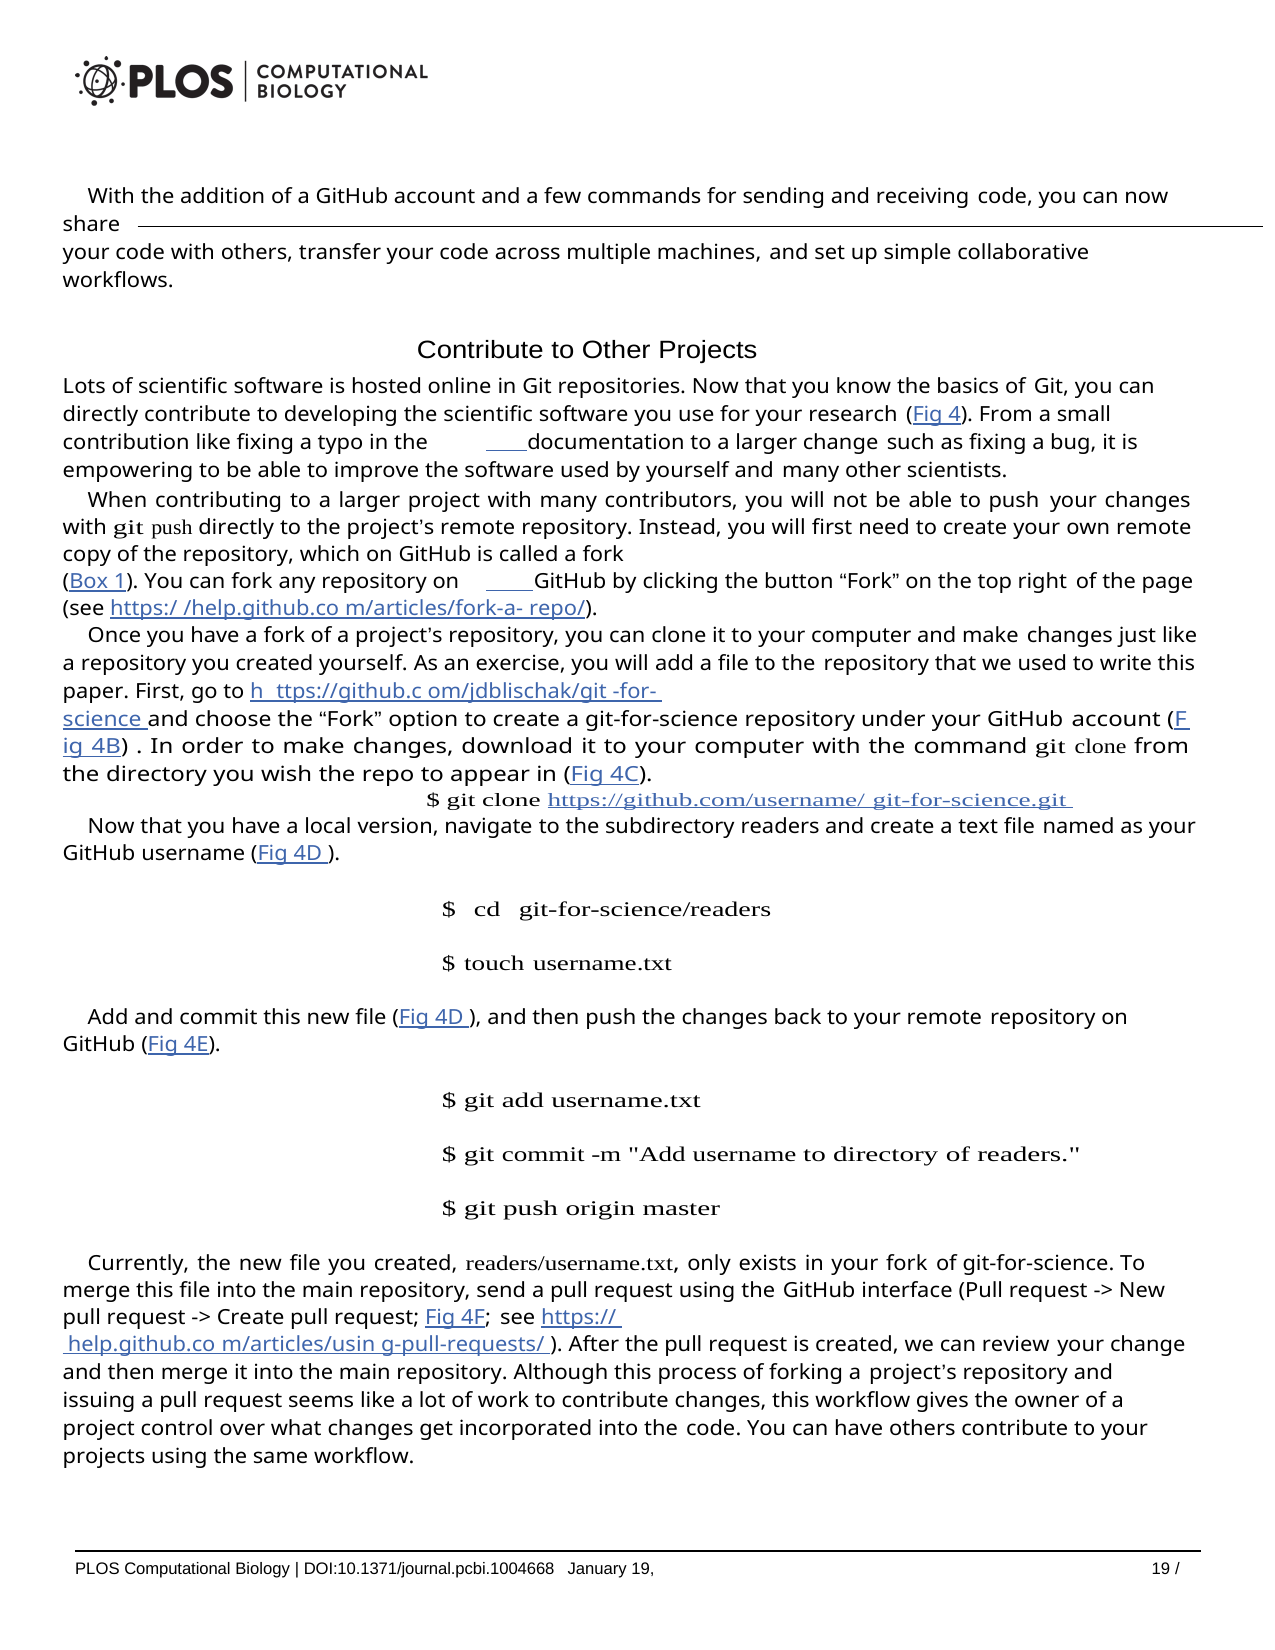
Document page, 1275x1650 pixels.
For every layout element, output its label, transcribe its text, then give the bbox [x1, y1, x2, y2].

subtitle Contribute to Other Projects [417, 335, 1212, 364]
text $ git commit -m "Add username to directory of readers." [442, 1142, 1212, 1166]
text help.github.co m/articles/usin g-pull-requests/ ). After the pull request is created, we can review your change and then merge it into the main repository. Although this process of forking a project’s repository and issuing a pull request seems like a lot of work to contribute changes, this workflow gives the owner of a project control over what changes get incorporated into the code. You can have others contribute to your projects using the same workflow. [62, 1330, 1189, 1469]
text $ git add username.txt [442, 1088, 1212, 1112]
text Lots of scientific software is hosted online in Git repositories. Now that you know the basics of Git, you can directly contribute to developing the scientific software you use for your research (Fig 4). From a small contribution like fixing a typo in the documentation to a larger change such as fixing a bug, it is empowering to be able to improve the software used by yourself and many other scientists. [62, 371, 1199, 484]
text Currently, the new file you created, readers/username.txt, only exists in your fork of git-for-science. To merge this file into the main repository, send a pull request using the GitHub interface (Pull request -> New pull request -> Create pull request; Fig 4F; see https:// [62, 1248, 1189, 1330]
text (Box 1). You can fork any repository on GitHub by clicking the button “Fork” on the top right of the page (see https:/ /help.github.co m/articles/fork-a- repo/). [62, 567, 1199, 621]
text Add and commit this new file (Fig 4D ), and then push the changes back to your remote repository on GitHub (Fig 4E). [62, 1003, 1199, 1057]
text $ git clone https://github.com/username/ git-for-science.git [426, 789, 1212, 810]
text Once you have a fork of a project’s repository, you can clone it to your computer and make changes just like a repository you created yourself. As an exercise, you will add a file to the repository that we used to write this paper. First, go to h ttps://github.c om/jdblischak/git -for- [62, 621, 1199, 704]
text $ touch username.txt [442, 951, 1212, 975]
text $ cd git-for-science/readers [442, 896, 1212, 921]
text When contributing to a larger project with many contributors, you will not be able to push your changes with git push directly to the project’s remote repository. Instead, you will first need to create your own remote copy of the repository, which on GitHub is called a fork [62, 485, 1191, 567]
text With the addition of a GitHub account and a few commands for sending and receiving code, you can now share your code with others, transfer your code across multiple machines, and set up simple collaborative workflows. [62, 181, 1189, 294]
text Now that you have a local version, navigate to the subdirectory readers and create a text file named as your GitHub username (Fig 4D ). [62, 812, 1199, 866]
text science and choose the “Fork” option to create a git-for-science repository under your GitHub account (F ig 4B) . In order to make changes, download it to your computer with the command git clone from the directory you wish the repo to appear in (Fig 4C). [62, 704, 1190, 788]
text $ git push origin master [442, 1196, 1212, 1220]
